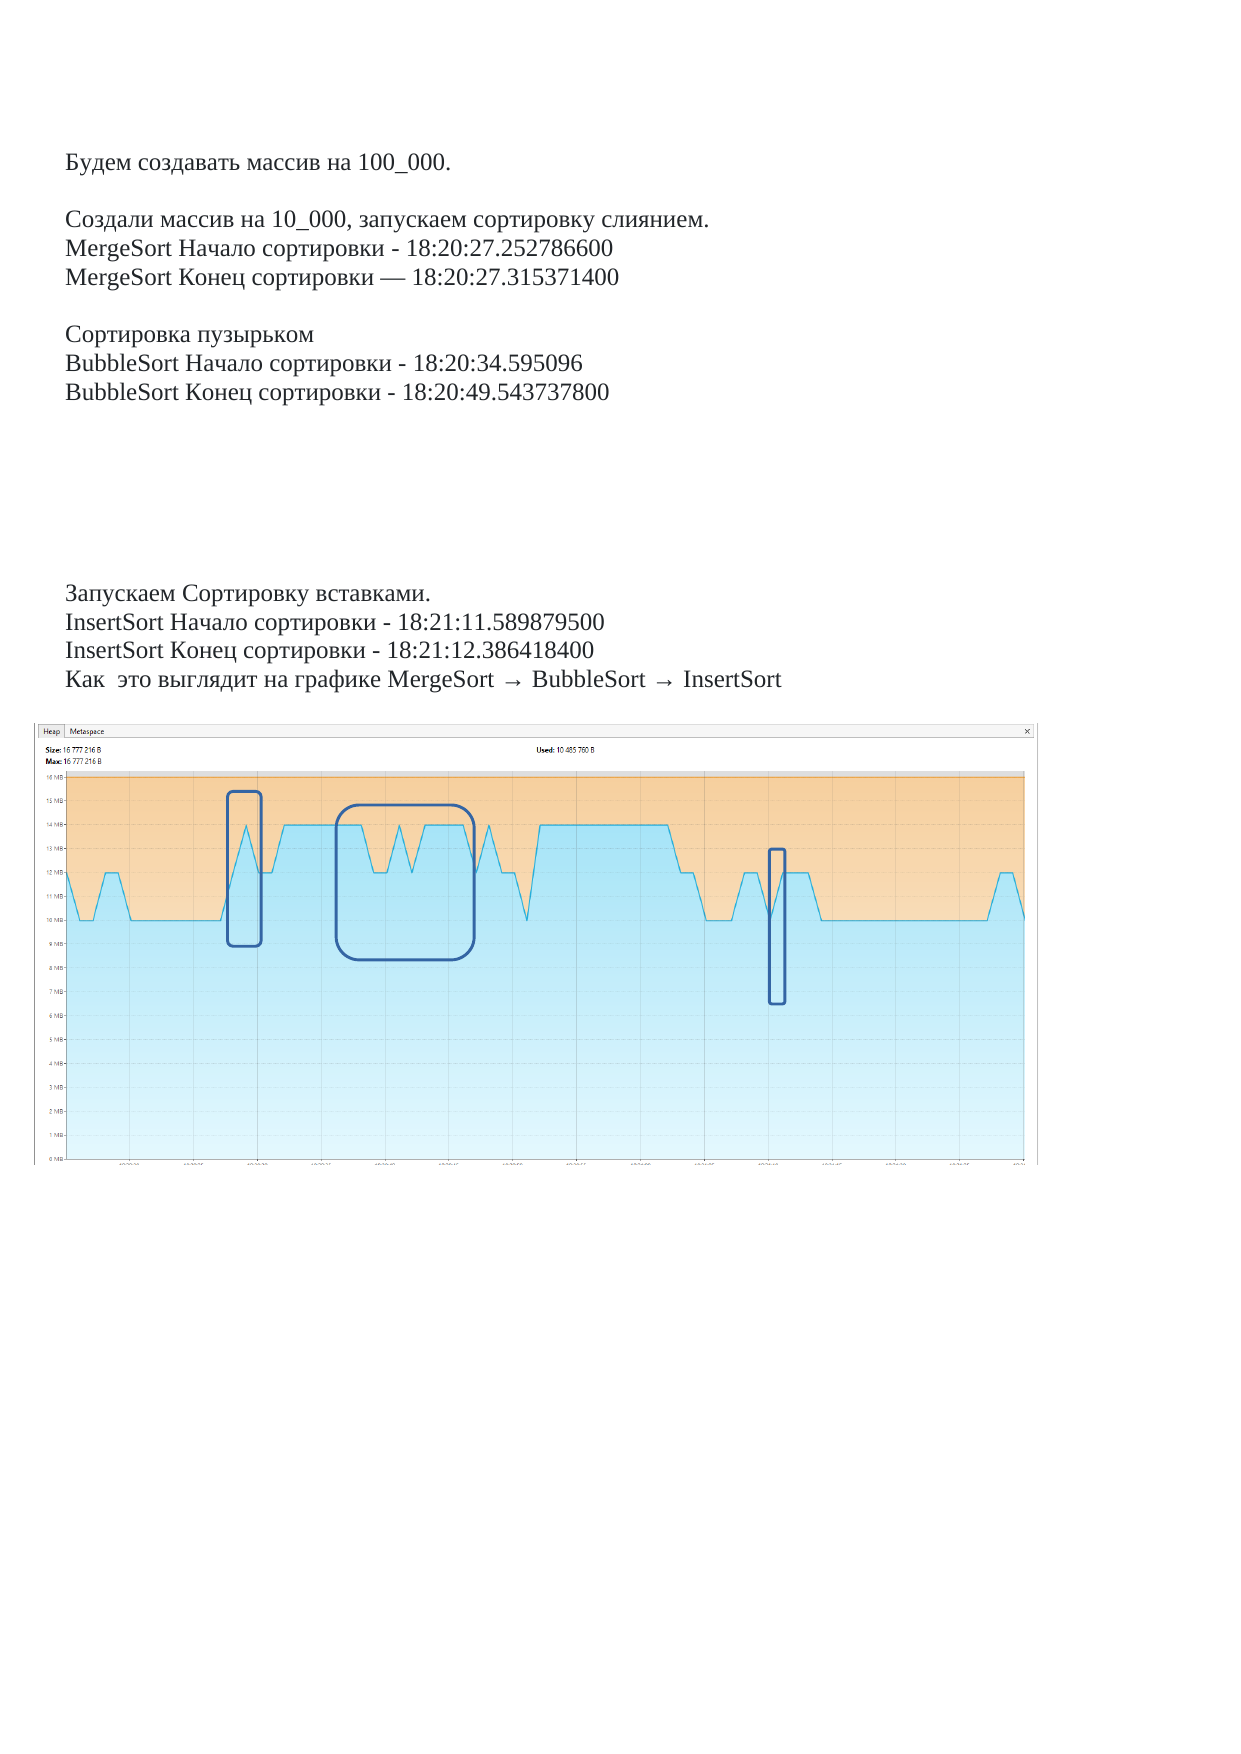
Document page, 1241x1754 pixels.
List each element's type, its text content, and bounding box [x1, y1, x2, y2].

text MergeSort Конец сортировки — 18:20:27.315371400 Сортировка пузырьком BubbleSort Начало сортировки - 18:20:34.595096 [65, 262, 1198, 377]
text BubbleSort Конец сортировки - 18:20:49.543737800 [65, 377, 1198, 463]
picture [34, 723, 1039, 1165]
text InsertSort Конец сортировки - 18:21:12.386418400 Как это выглядит на графике MergeSort → BubbleSort → InsertSort [65, 636, 1198, 1423]
text Запускаем Сортировку вставками. InsertSort Начало сортировки - 18:21:11.589879500 [65, 578, 1198, 636]
text Будем создавать массив на 100_000. Создали массив на 10_000, запускаем сортировку слиянием. MergeSort Начало сортировки - 18:20:27.252786600 [65, 118, 1198, 262]
